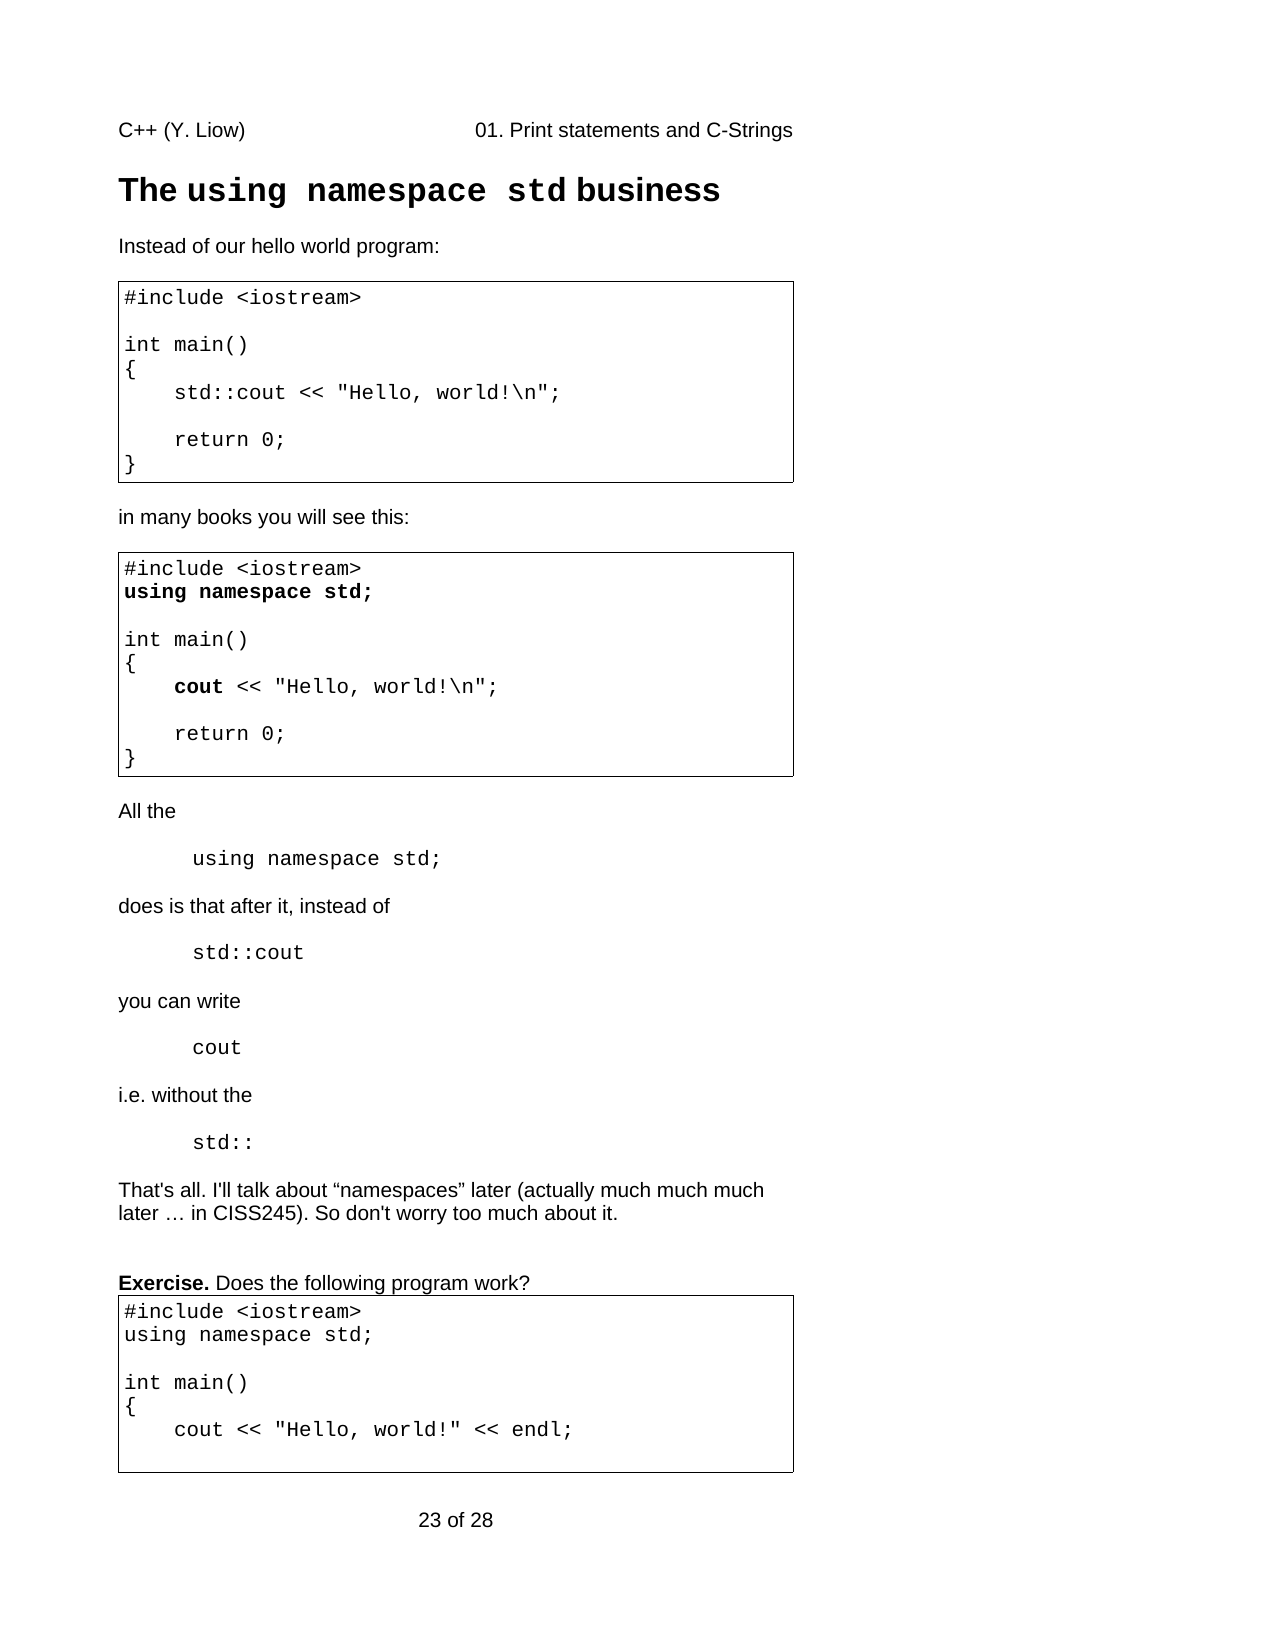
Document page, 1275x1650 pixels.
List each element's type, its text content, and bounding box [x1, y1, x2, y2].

text That's all. I'll talk about “namespaces” later (actually much much much later … in CISS245). So don't worry too much about it. [118, 1179, 793, 1225]
table_header #include <iostream> using namespace std; int main() { cout << "Hello, world!\n"; return 0; } [119, 553, 793, 776]
text All the [118, 799, 793, 823]
text cout [118, 1036, 793, 1061]
text does is that after it, instead of [118, 894, 793, 918]
text using namespace std; [118, 846, 793, 871]
text std::cout [118, 941, 793, 966]
text Instead of our hello world program: [118, 235, 793, 258]
table_header #include <iostream> int main() { std::cout << "Hello, world!\n"; return 0; } [119, 282, 793, 482]
text The using namespace std business [118, 171, 793, 212]
table_header #include <iostream> using namespace std; int main() { cout << "Hello, world!" << endl; [119, 1296, 793, 1472]
text i.e. without the [118, 1084, 793, 1107]
text in many books you will see this: [118, 505, 793, 529]
text Exercise. Does the following program work? [118, 1272, 793, 1295]
text std:: [118, 1130, 793, 1156]
text you can write [118, 989, 793, 1012]
